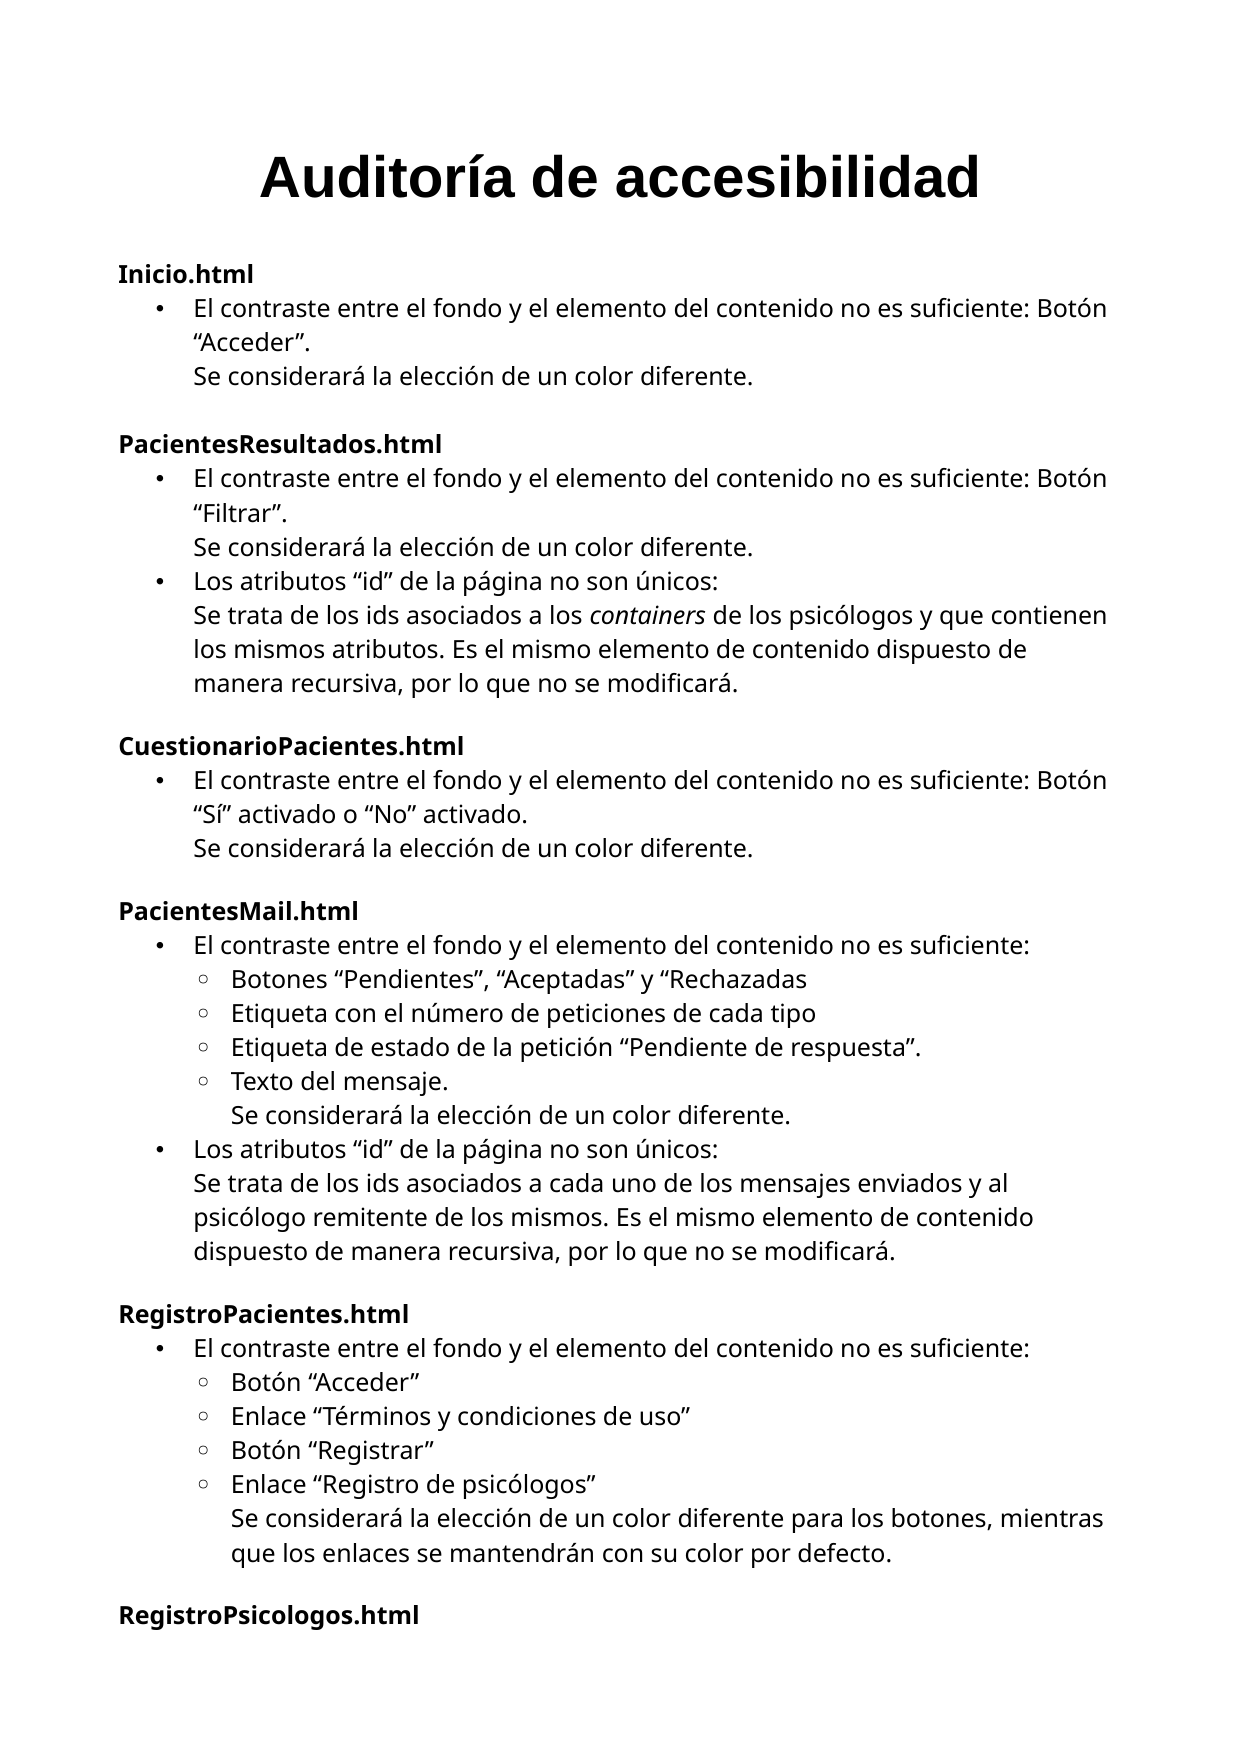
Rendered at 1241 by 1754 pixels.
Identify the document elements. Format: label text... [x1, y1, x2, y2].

list Se considerará la elección de un color diferente. [193, 1098, 1122, 1132]
list Se considerará la elección de un color diferente para los botones, mientras que los enlaces se mantendrán con su color por defecto. [193, 1501, 1122, 1569]
list El contraste entre el fondo y el elemento del contenido no es suficiente: Botón “Sí” activado o “No” activado. [156, 762, 1122, 831]
list Se considerará la elección de un color diferente. [156, 529, 1122, 563]
list Etiqueta de estado de la petición “Pendiente de respuesta”. [193, 1029, 1122, 1064]
text Inicio.html [118, 257, 1122, 291]
list Se considerará la elección de un color diferente. [156, 359, 1122, 393]
list Botón “Registrar” [193, 1433, 1122, 1467]
text PacientesResultados.html [118, 427, 1122, 461]
list Los atributos “id” de la página no son únicos: [156, 563, 1122, 597]
list El contraste entre el fondo y el elemento del contenido no es suficiente: Botón “Filtrar”. [156, 461, 1122, 529]
text CuestionarioPacientes.html [118, 728, 1122, 762]
list Botones “Pendientes”, “Aceptadas” y “Rechazadas [193, 961, 1122, 996]
list Se trata de los ids asociados a cada uno de los mensajes enviados y al psicólogo remitente de los mismos. Es el mismo elemento de contenido dispuesto de manera recursiva, por lo que no se modificará. [156, 1166, 1122, 1268]
text RegistroPsicologos.html [118, 1598, 1122, 1632]
list Texto del mensaje. [193, 1064, 1122, 1098]
list Botón “Acceder” [193, 1365, 1122, 1399]
list Se trata de los ids asociados a los containers de los psicólogos y que contienen los mismos atributos. Es el mismo elemento de contenido dispuesto de manera recursiva, por lo que no se modificará. [156, 597, 1122, 699]
list El contraste entre el fondo y el elemento del contenido no es suficiente: Botón “Acceder”. [156, 291, 1122, 359]
list Se considerará la elección de un color diferente. [156, 831, 1122, 864]
text PacientesMail.html [118, 893, 1122, 927]
list Enlace “Registro de psicólogos” [193, 1467, 1122, 1501]
title Auditoría de accesibilidad [118, 143, 1122, 210]
list Enlace “Términos y condiciones de uso” [193, 1399, 1122, 1433]
list Los atributos “id” de la página no son únicos: [156, 1132, 1122, 1166]
list El contraste entre el fondo y el elemento del contenido no es suficiente: [156, 927, 1122, 961]
list El contraste entre el fondo y el elemento del contenido no es suficiente: [156, 1331, 1122, 1365]
text RegistroPacientes.html [118, 1297, 1122, 1331]
list Etiqueta con el número de peticiones de cada tipo [193, 996, 1122, 1029]
